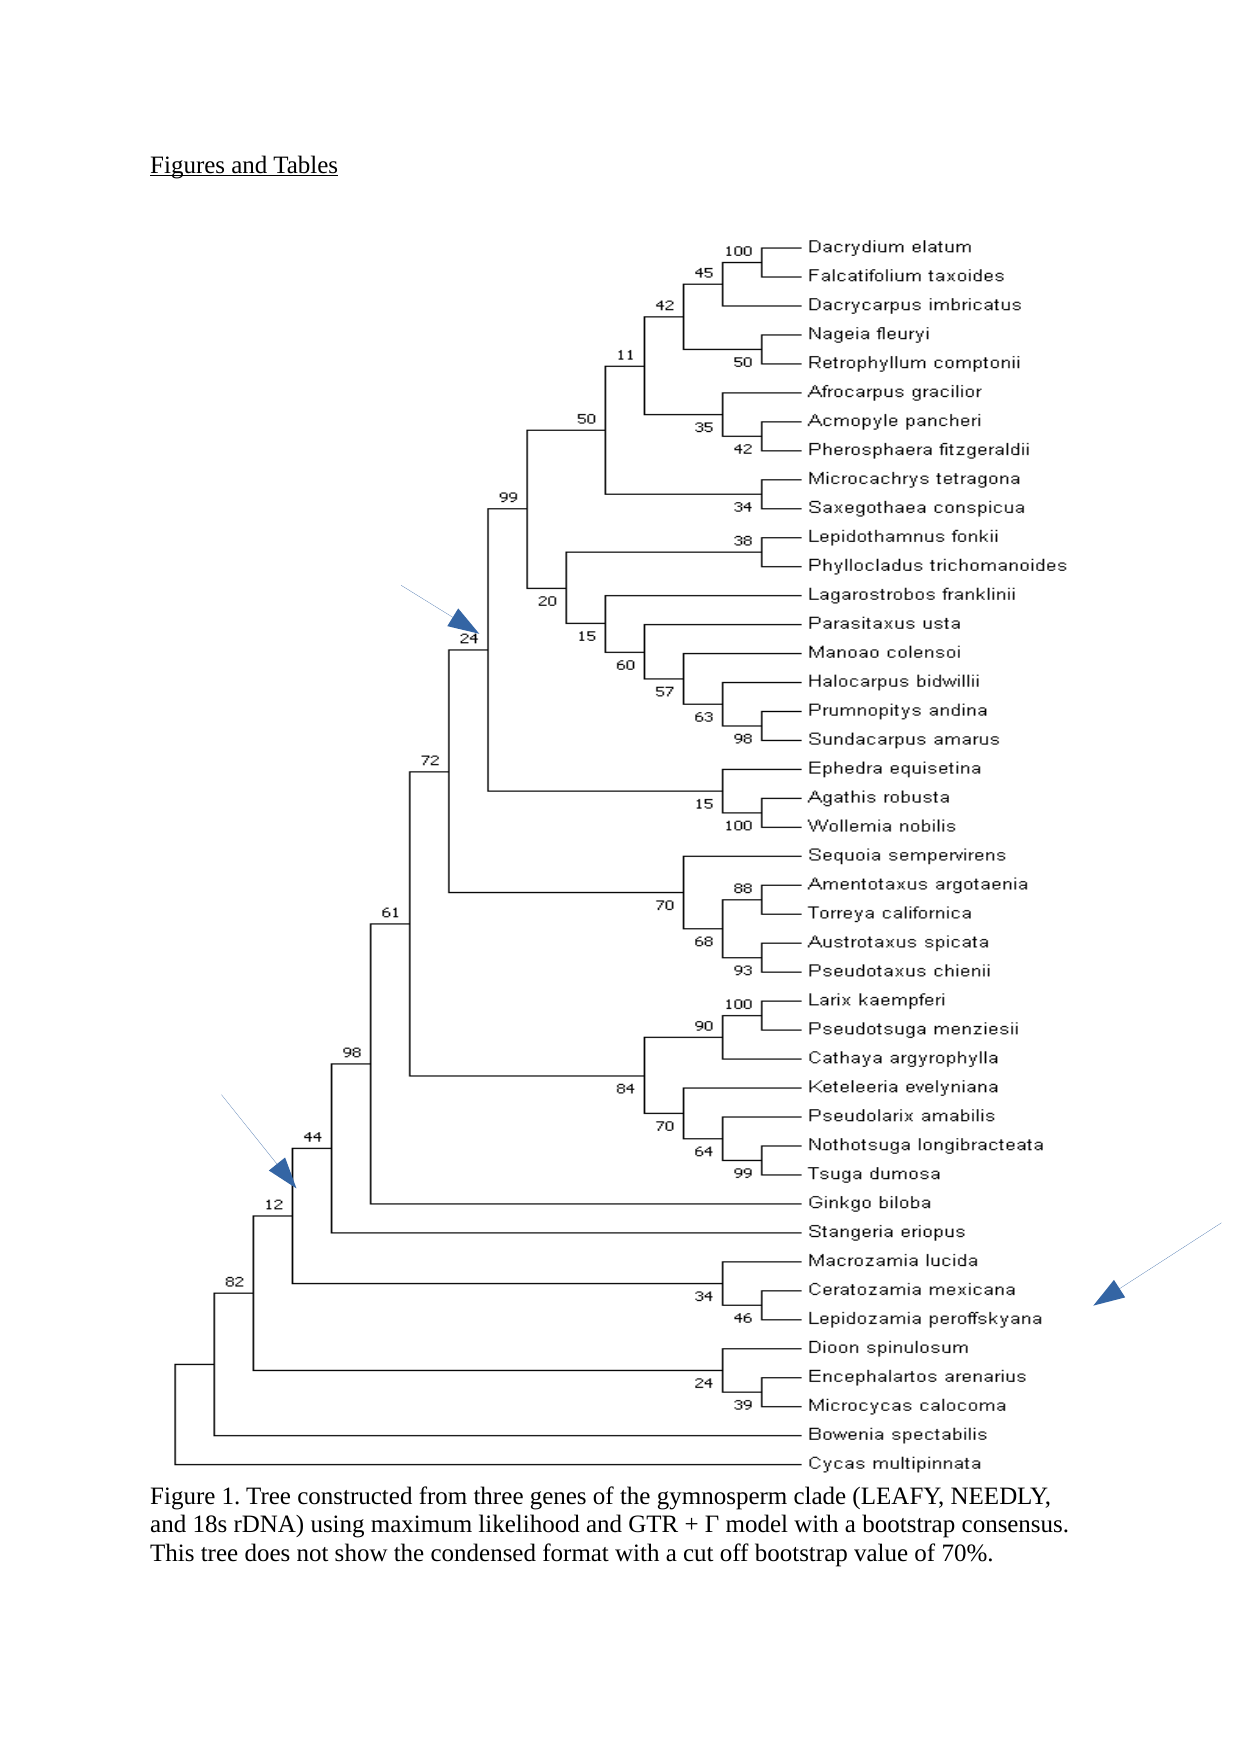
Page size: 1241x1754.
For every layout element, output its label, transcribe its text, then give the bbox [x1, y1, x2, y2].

text Figures and Tables [150, 150, 1090, 179]
picture [159, 222, 1082, 1481]
text Figure 1. Tree constructed from three genes of the gymnosperm clade (LEAFY, NEEDLY, and 18s rDNA) using maximum likelihood and GTR + Γ model with a bootstrap consensus. This tree does not show the condensed format with a cut off bootstrap value of 70%. [150, 222, 1090, 1567]
